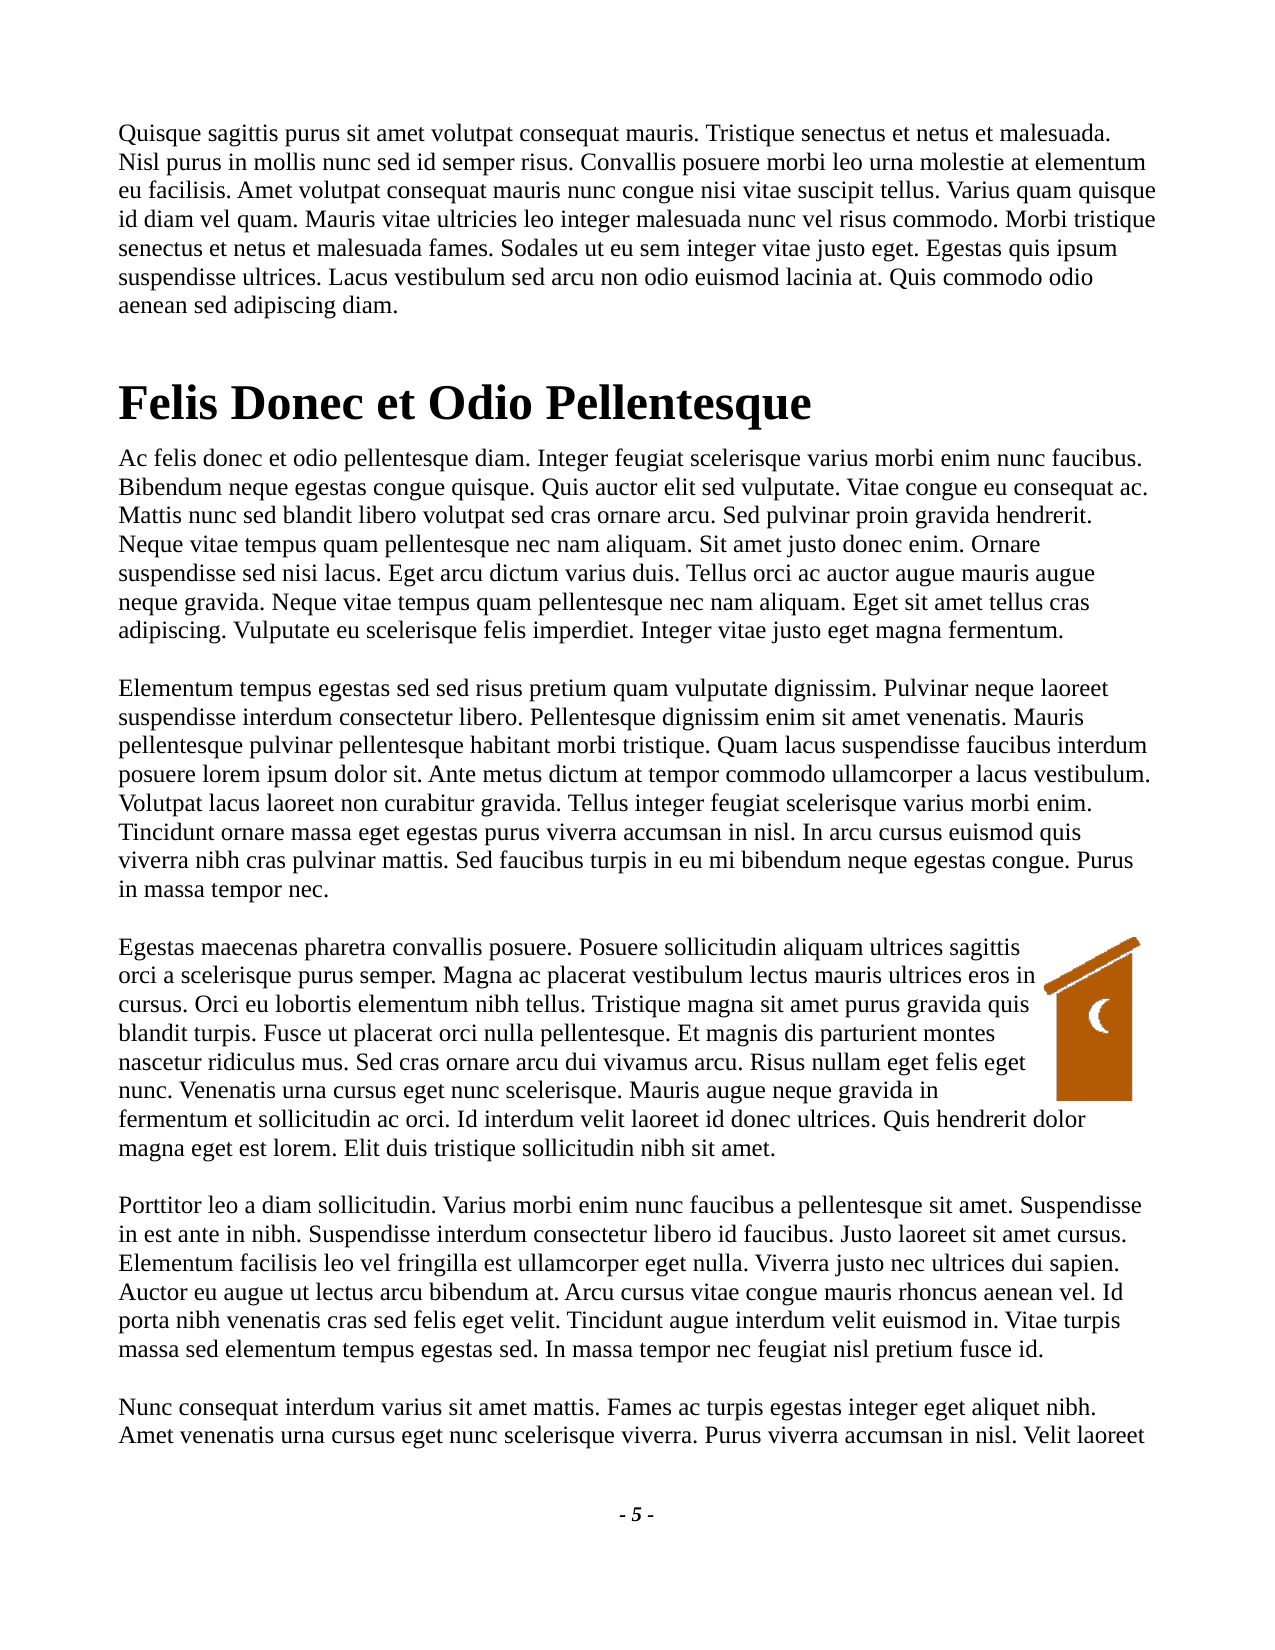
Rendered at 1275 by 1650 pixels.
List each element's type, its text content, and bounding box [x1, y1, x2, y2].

text Quisque sagittis purus sit amet volutpat consequat mauris. Tristique senectus et netus et malesuada. Nisl purus in mollis nunc sed id semper risus. Convallis posuere morbi leo urna molestie at elementum eu facilisis. Amet volutpat consequat mauris nunc congue nisi vitae suscipit tellus. Varius quam quisque id diam vel quam. Mauris vitae ultricies leo integer malesuada nunc vel risus commodo. Morbi tristique senectus et netus et malesuada fames. Sodales ut eu sem integer vitae justo eget. Egestas quis ipsum suspendisse ultrices. Lacus vestibulum sed arcu non odio euismod lacinia at. Quis commodo odio aenean sed adipiscing diam. [118, 118, 1157, 319]
text Porttitor leo a diam sollicitudin. Varius morbi enim nunc faucibus a pellentesque sit amet. Suspendisse in est ante in nibh. Suspendisse interdum consectetur libero id faucibus. Justo laoreet sit amet cursus. Elementum facilisis leo vel fringilla est ullamcorper eget nulla. Viverra justo nec ultrices dui sapien. Auctor eu augue ut lectus arcu bibendum at. Arcu cursus vitae congue mauris rhoncus aenean vel. Id porta nibh venenatis cras sed felis eget velit. Tincidunt augue interdum velit euismod in. Vitae turpis massa sed elementum tempus egestas sed. In massa tempor nec feugiat nisl pretium fusce id. [118, 1191, 1157, 1363]
text Ac felis donec et odio pellentesque diam. Integer feugiat scelerisque varius morbi enim nunc faucibus. Bibendum neque egestas congue quisque. Quis auctor elit sed vulputate. Vitae congue eu consequat ac. Mattis nunc sed blandit libero volutpat sed cras ornare arcu. Sed pulvinar proin gravida hendrerit. Neque vitae tempus quam pellentesque nec nam aliquam. Sit amet justo donec enim. Ornare suspendisse sed nisi lacus. Eget arcu dictum varius duis. Tellus orci ac auctor augue mauris augue neque gravida. Neque vitae tempus quam pellentesque nec nam aliquam. Eget sit amet tellus cras adipiscing. Vulputate eu scelerisque felis imperdiet. Integer vitae justo eget magna fermentum. [118, 443, 1157, 644]
picture [1043, 937, 1142, 1101]
text Nunc consequat interdum varius sit amet mattis. Fames ac turpis egestas integer eget aliquet nibh. Amet venenatis urna cursus eget nunc scelerisque viverra. Purus viverra accumsan in nisl. Velit laoreet [118, 1392, 1157, 1449]
text Elementum tempus egestas sed sed risus pretium quam vulputate dignissim. Pulvinar neque laoreet suspendisse interdum consectetur libero. Pellentesque dignissim enim sit amet venenatis. Mauris pellentesque pulvinar pellentesque habitant morbi tristique. Quam lacus suspendisse faucibus interdum posuere lorem ipsum dolor sit. Ante metus dictum at tempor commodo ullamcorper a lacus vestibulum. Volutpat lacus laoreet non curabitur gravida. Tellus integer feugiat scelerisque varius morbi enim. Tincidunt ornare massa eget egestas purus viverra accumsan in nisl. In arcu cursus euismod quis viverra nibh cras pulvinar mattis. Sed faucibus turpis in eu mi bibendum neque egestas congue. Purus in massa tempor nec. [118, 673, 1157, 903]
subtitle Felis Donec et Odio Pellentesque [118, 373, 1157, 431]
text Egestas maecenas pharetra convallis posuere. Posuere sollicitudin aliquam ultrices sagittis orci a scelerisque purus semper. Magna ac placerat vestibulum lectus mauris ultrices eros in cursus. Orci eu lobortis elementum nibh tellus. Tristique magna sit amet purus gravida quis blandit turpis. Fusce ut placerat orci nulla pellentesque. Et magnis dis parturient montes nascetur ridiculus mus. Sed cras ornare arcu dui vivamus arcu. Risus nullam eget felis eget nunc. Venenatis urna cursus eget nunc scelerisque. Mauris augue neque gravida in fermentum et sollicitudin ac orci. Id interdum velit laoreet id donec ultrices. Quis hendrerit dolor magna eget est lorem. Elit duis tristique sollicitudin nibh sit amet. [118, 932, 1157, 1162]
